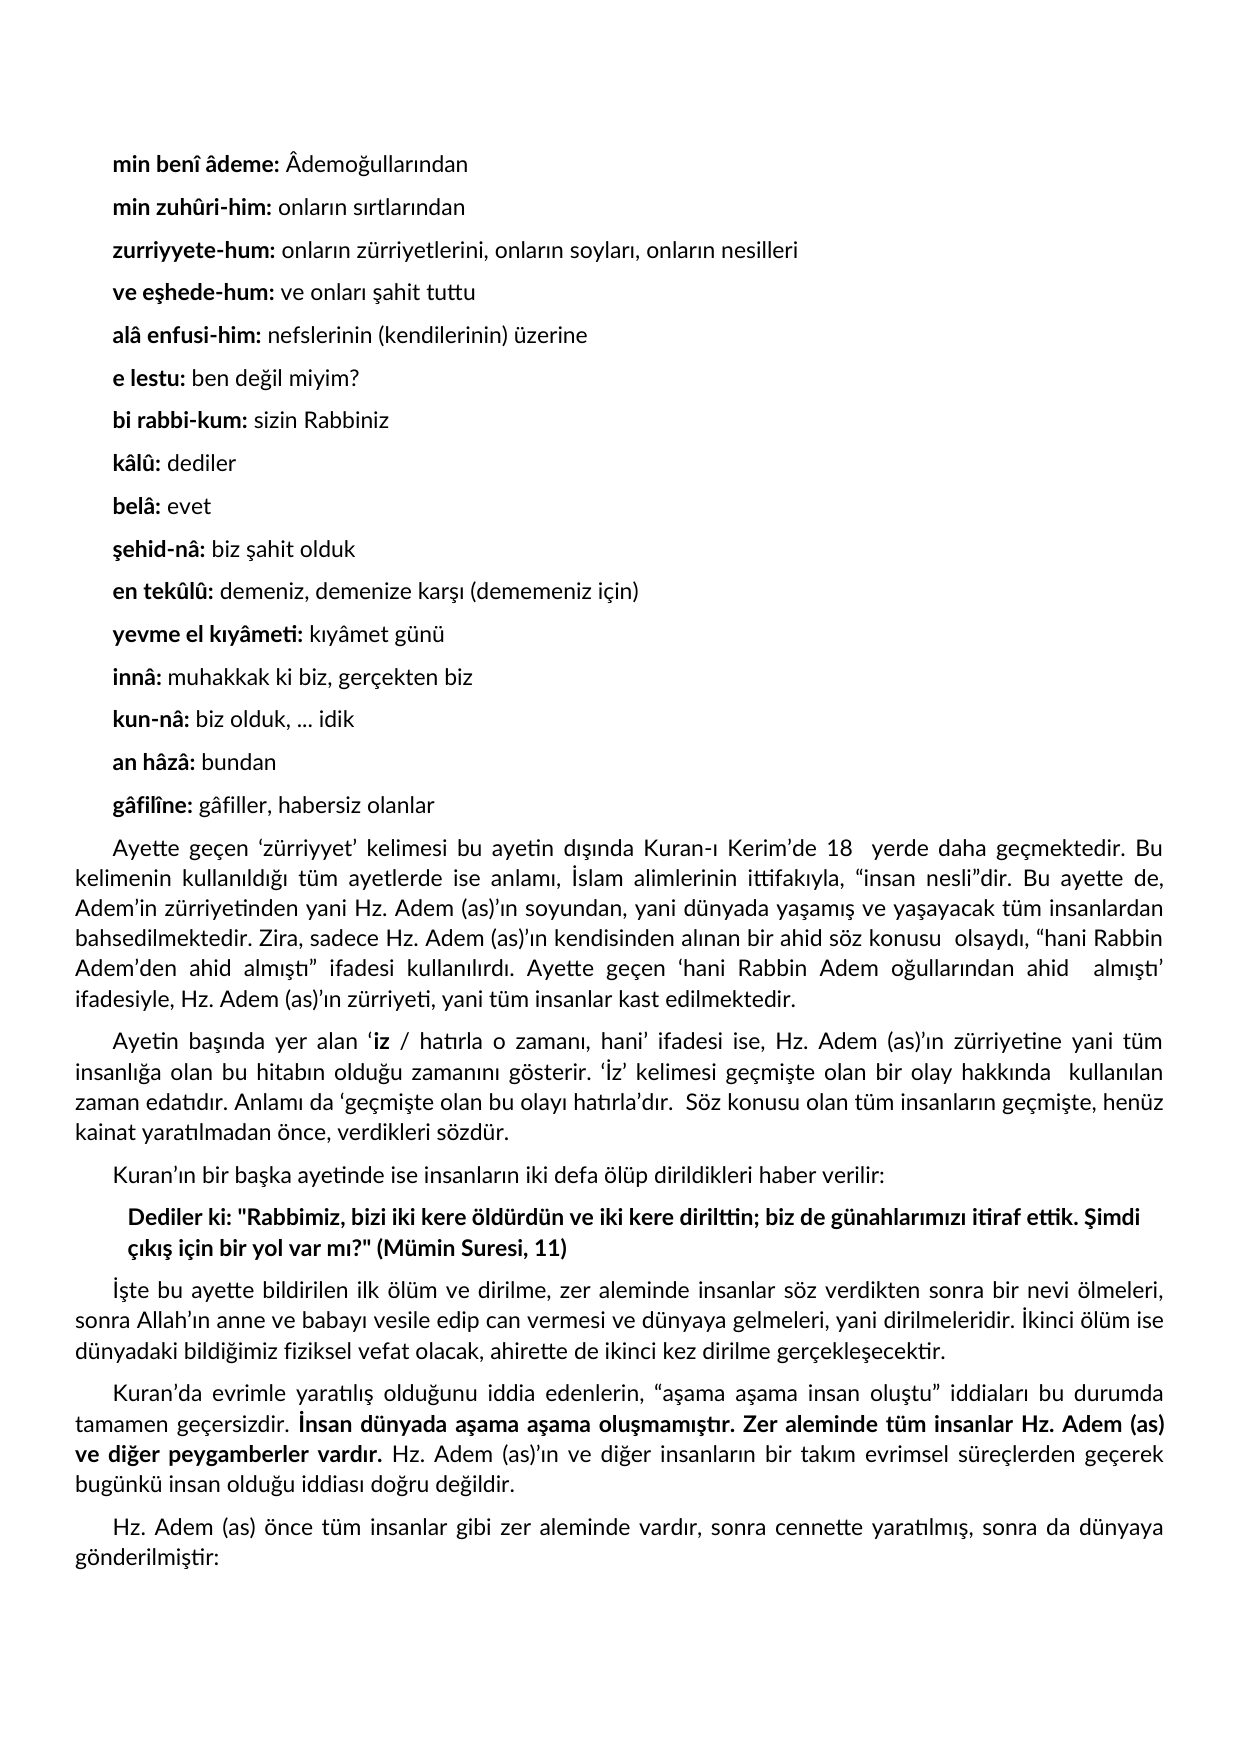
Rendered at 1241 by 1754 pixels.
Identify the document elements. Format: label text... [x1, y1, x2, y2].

text kâlû: dediler [75, 449, 1165, 476]
text kun-nâ: biz olduk, ... idik [75, 705, 1165, 733]
text belâ: evet [75, 492, 1165, 519]
text zurriyyete-hum: onların zürriyetlerini, onların soyları, onların nesilleri [75, 235, 1165, 263]
text Kuran’ın bir başka ayetinde ise insanların iki defa ölüp dirildikleri haber verilir: [75, 1160, 1165, 1188]
text yevme el kıyâmeti: kıyâmet günü [75, 620, 1165, 647]
text Hz. Adem (as) önce tüm insanlar gibi zer aleminde vardır, sonra cennette yaratılmış, sonra da dünyaya gönderilmiştir: [75, 1512, 1165, 1570]
text an hâzâ: bundan [75, 748, 1165, 775]
text innâ: muhakkak ki biz, gerçekten biz [75, 662, 1165, 690]
text bi rabbi-kum: sizin Rabbiniz [75, 406, 1165, 434]
text e lestu: ben değil miyim? [75, 363, 1165, 391]
text min benî âdeme: Âdemoğullarından [75, 150, 1165, 177]
text ve eşhede-hum: ve onları şahit tuttu [75, 278, 1165, 306]
text Ayette geçen ‘zürriyyet’ kelimesi bu ayetin dışında Kuran-ı Kerim’de 18 yerde daha geçmektedir. Bu kelimenin kullanıldığı tüm ayetlerde ise anlamı, İslam alimlerinin ittifakıyla, “insan nesli”dir. Bu ayette de, Adem’in zürriyetinden yani Hz. Adem (as)’ın soyundan, yani dünyada yaşamış ve yaşayacak tüm insanlardan bahsedilmektedir. Zira, sadece Hz. Adem (as)’ın kendisinden alınan bir ahid söz konusu olsaydı, “hani Rabbin Adem’den ahid almıştı” ifadesi kullanılırdı. Ayette geçen ‘hani Rabbin Adem oğullarından ahid almıştı’ ifadesiyle, Hz. Adem (as)’ın zürriyeti, yani tüm insanlar kast edilmektedir. [75, 833, 1165, 1012]
text Kuran’da evrimle yaratılış olduğunu iddia edenlerin, “aşama aşama insan oluştu” iddiaları bu durumda tamamen geçersizdir. İnsan dünyada aşama aşama oluşmamıştır. Zer aleminde tüm insanlar Hz. Adem (as) ve diğer peygamberler vardır. Hz. Adem (as)’ın ve diğer insanların bir takım evrimsel süreçlerden geçerek bugünkü insan olduğu iddiası doğru değildir. [75, 1379, 1165, 1497]
text Dediler ki: "Rabbimiz, bizi iki kere öldürdün ve iki kere dirilttin; biz de günahlarımızı itiraf ettik. Şimdi çıkış için bir yol var mı?" (Mümin Suresi, 11) [127, 1203, 1143, 1261]
text Ayetin başında yer alan ‘iz / hatırla o zamanı, hani’ ifadesi ise, Hz. Adem (as)’ın zürriyetine yani tüm insanlığa olan bu hitabın olduğu zamanını gösterir. ‘İz’ kelimesi geçmişte olan bir olay hakkında kullanılan zaman edatıdır. Anlamı da ‘geçmişte olan bu olayı hatırla’dır. Söz konusu olan tüm insanların geçmişte, henüz kainat yaratılmadan önce, verdikleri sözdür. [75, 1027, 1165, 1145]
text gâfilîne: gâfiller, habersiz olanlar [75, 791, 1165, 818]
text en tekûlû: demeniz, demenize karşı (dememeniz için) [75, 577, 1165, 604]
text şehid-nâ: biz şahit olduk [75, 534, 1165, 562]
text İşte bu ayette bildirilen ilk ölüm ve dirilme, zer aleminde insanlar söz verdikten sonra bir nevi ölmeleri, sonra Allah’ın anne ve babayı vesile edip can vermesi ve dünyaya gelmeleri, yani dirilmeleridir. İkinci ölüm ise dünyadaki bildiğimiz fiziksel vefat olacak, ahirette de ikinci kez dirilme gerçekleşecektir. [75, 1276, 1165, 1364]
text min zuhûri-him: onların sırtlarından [75, 193, 1165, 220]
text alâ enfusi-him: nefslerinin (kendilerinin) üzerine [75, 321, 1165, 348]
